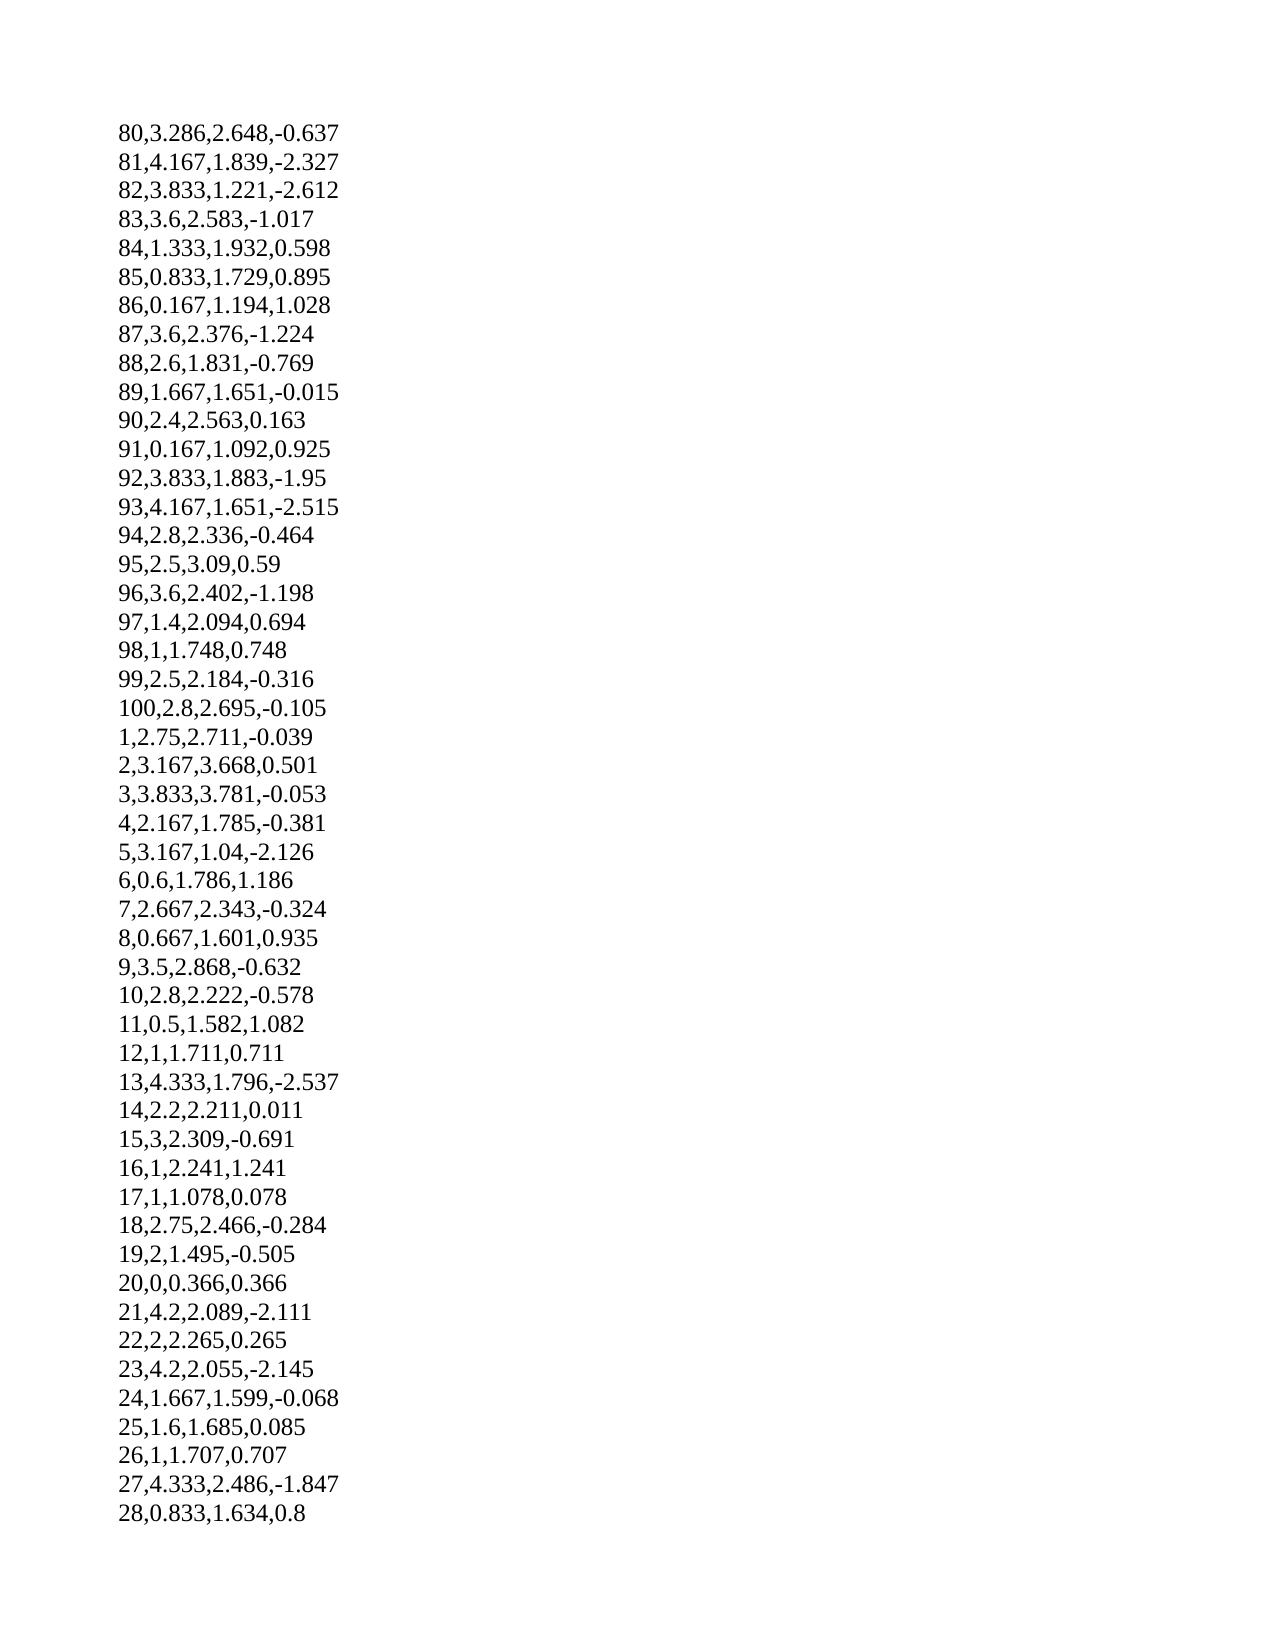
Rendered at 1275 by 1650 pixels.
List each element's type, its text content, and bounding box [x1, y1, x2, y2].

text 25,1.6,1.685,0.085 [118, 1412, 1157, 1441]
text 14,2.2,2.211,0.011 [118, 1096, 1157, 1124]
text 17,1,1.078,0.078 [118, 1182, 1157, 1211]
text 98,1,1.748,0.748 [118, 636, 1157, 664]
text 84,1.333,1.932,0.598 [118, 233, 1157, 262]
text 23,4.2,2.055,-2.145 [118, 1354, 1157, 1383]
text 85,0.833,1.729,0.895 [118, 262, 1157, 291]
text 83,3.6,2.583,-1.017 [118, 204, 1157, 233]
text 11,0.5,1.582,1.082 [118, 1009, 1157, 1038]
text 27,4.333,2.486,-1.847 [118, 1469, 1157, 1498]
text 24,1.667,1.599,-0.068 [118, 1383, 1157, 1412]
text 7,2.667,2.343,-0.324 [118, 894, 1157, 923]
text 20,0,0.366,0.366 [118, 1268, 1157, 1297]
text 92,3.833,1.883,-1.95 [118, 463, 1157, 492]
text 95,2.5,3.09,0.59 [118, 549, 1157, 578]
text 86,0.167,1.194,1.028 [118, 291, 1157, 319]
text 9,3.5,2.868,-0.632 [118, 952, 1157, 981]
text 100,2.8,2.695,-0.105 [118, 693, 1157, 722]
text 26,1,1.707,0.707 [118, 1441, 1157, 1469]
text 90,2.4,2.563,0.163 [118, 406, 1157, 434]
text 6,0.6,1.786,1.186 [118, 866, 1157, 894]
text 89,1.667,1.651,-0.015 [118, 377, 1157, 406]
text 16,1,2.241,1.241 [118, 1153, 1157, 1182]
text 88,2.6,1.831,-0.769 [118, 348, 1157, 377]
text 1,2.75,2.711,-0.039 [118, 722, 1157, 751]
text 99,2.5,2.184,-0.316 [118, 664, 1157, 693]
text 4,2.167,1.785,-0.381 [118, 808, 1157, 837]
text 13,4.333,1.796,-2.537 [118, 1067, 1157, 1096]
text 82,3.833,1.221,-2.612 [118, 176, 1157, 204]
text 22,2,2.265,0.265 [118, 1326, 1157, 1354]
text 10,2.8,2.222,-0.578 [118, 981, 1157, 1009]
text 12,1,1.711,0.711 [118, 1038, 1157, 1067]
text 18,2.75,2.466,-0.284 [118, 1211, 1157, 1239]
text 19,2,1.495,-0.505 [118, 1239, 1157, 1268]
text 96,3.6,2.402,-1.198 [118, 578, 1157, 607]
text 3,3.833,3.781,-0.053 [118, 779, 1157, 808]
text 15,3,2.309,-0.691 [118, 1124, 1157, 1153]
text 5,3.167,1.04,-2.126 [118, 837, 1157, 866]
text 2,3.167,3.668,0.501 [118, 751, 1157, 779]
text 91,0.167,1.092,0.925 [118, 434, 1157, 463]
text 81,4.167,1.839,-2.327 [118, 147, 1157, 176]
text 87,3.6,2.376,-1.224 [118, 319, 1157, 348]
text 80,3.286,2.648,-0.637 [118, 118, 1157, 147]
text 94,2.8,2.336,-0.464 [118, 521, 1157, 549]
text 21,4.2,2.089,-2.111 [118, 1297, 1157, 1326]
text 8,0.667,1.601,0.935 [118, 923, 1157, 952]
text 97,1.4,2.094,0.694 [118, 607, 1157, 636]
text 93,4.167,1.651,-2.515 [118, 492, 1157, 521]
text 28,0.833,1.634,0.8 [118, 1498, 1157, 1527]
